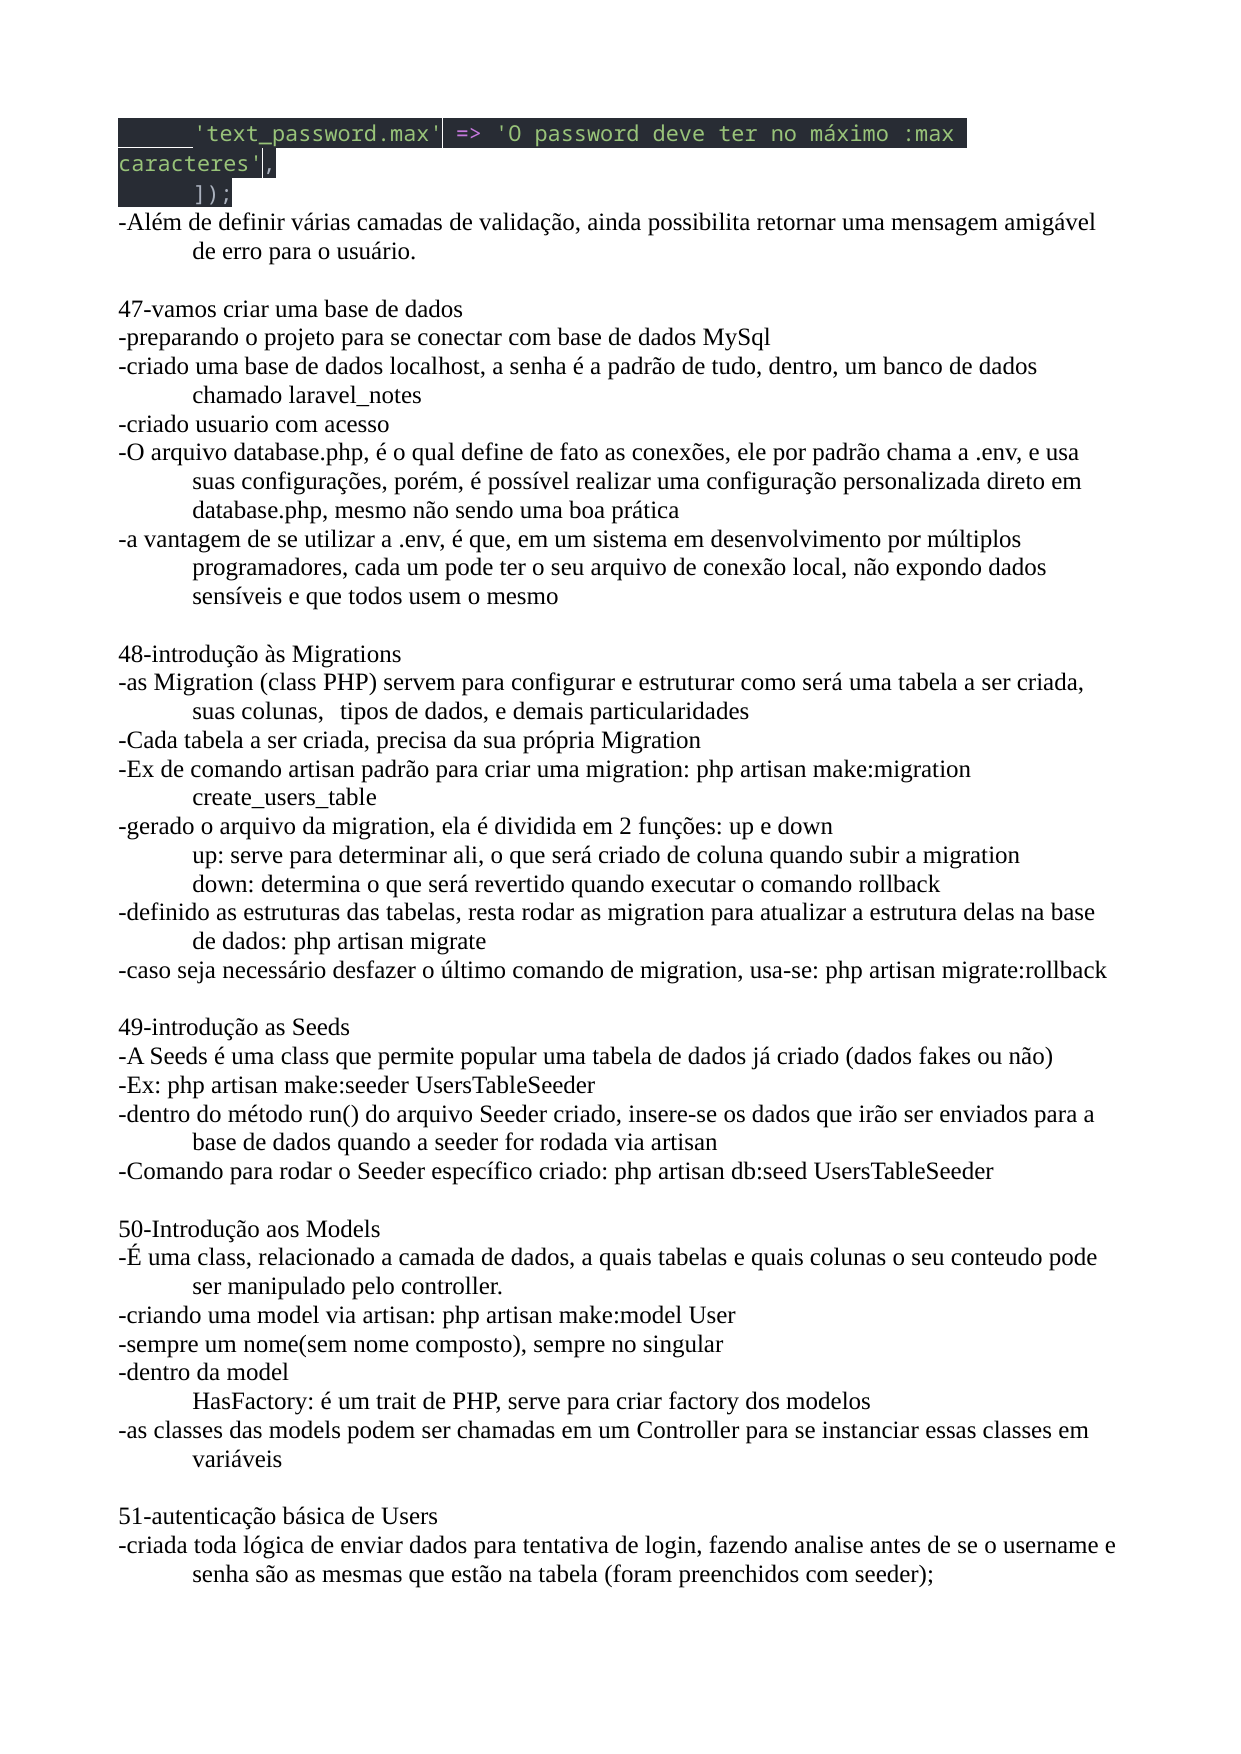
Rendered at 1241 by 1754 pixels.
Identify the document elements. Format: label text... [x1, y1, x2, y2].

text ]); [118, 178, 1122, 207]
text -as Migration (class PHP) servem para configurar e estruturar como será uma tabela a ser criada, suas colunas, tipos de dados, e demais particularidades [118, 667, 1122, 725]
text -Ex de comando artisan padrão para criar uma migration: php artisan make:migration create_users_table [118, 754, 1122, 811]
text -criando uma model via artisan: php artisan make:model User [118, 1300, 1122, 1329]
text -preparando o projeto para se conectar com base de dados MySql [118, 322, 1122, 351]
text -O arquivo database.php, é o qual define de fato as conexões, ele por padrão chama a .env, e usa suas configurações, porém, é possível realizar uma configuração personalizada direto em database.php, mesmo não sendo uma boa prática [118, 437, 1122, 524]
text -dentro da model [118, 1357, 1122, 1386]
text 47-vamos criar uma base de dados [118, 294, 1122, 322]
text -criado uma base de dados localhost, a senha é a padrão de tudo, dentro, um banco de dados chamado laravel_notes [118, 351, 1122, 409]
text -Ex: php artisan make:seeder UsersTableSeeder [118, 1070, 1122, 1099]
text 'text_password.max' => 'O password deve ter no máximo :max caracteres', [118, 118, 1122, 178]
text HasFactory: é um trait de PHP, serve para criar factory dos modelos [118, 1386, 1122, 1415]
text -as classes das models podem ser chamadas em um Controller para se instanciar essas classes em variáveis [118, 1415, 1122, 1472]
text down: determina o que será revertido quando executar o comando rollback [118, 869, 1122, 897]
text -dentro do método run() do arquivo Seeder criado, insere-se os dados que irão ser enviados para a base de dados quando a seeder for rodada via artisan [118, 1099, 1122, 1156]
text -criado usuario com acesso [118, 409, 1122, 437]
text -a vantagem de se utilizar a .env, é que, em um sistema em desenvolvimento por múltiplos programadores, cada um pode ter o seu arquivo de conexão local, não expondo dados sensíveis e que todos usem o mesmo [118, 524, 1122, 610]
text 50-Introdução aos Models [118, 1214, 1122, 1242]
text 51-autenticação básica de Users [118, 1501, 1122, 1530]
text -Além de definir várias camadas de validação, ainda possibilita retornar uma mensagem amigável de erro para o usuário. [118, 207, 1122, 265]
text -É uma class, relacionado a camada de dados, a quais tabelas e quais colunas o seu conteudo pode ser manipulado pelo controller. [118, 1242, 1122, 1300]
text -sempre um nome(sem nome composto), sempre no singular [118, 1329, 1122, 1357]
text up: serve para determinar ali, o que será criado de coluna quando subir a migration [118, 840, 1122, 869]
text -Comando para rodar o Seeder específico criado: php artisan db:seed UsersTableSeeder [118, 1156, 1122, 1185]
text -A Seeds é uma class que permite popular uma tabela de dados já criado (dados fakes ou não) [118, 1041, 1122, 1070]
text 49-introdução as Seeds [118, 1012, 1122, 1041]
text -criada toda lógica de enviar dados para tentativa de login, fazendo analise antes de se o username e senha são as mesmas que estão na tabela (foram preenchidos com seeder); [118, 1530, 1122, 1587]
text -caso seja necessário desfazer o último comando de migration, usa-se: php artisan migrate:rollback [118, 955, 1122, 984]
text 48-introdução às Migrations [118, 639, 1122, 667]
text -Cada tabela a ser criada, precisa da sua própria Migration [118, 725, 1122, 754]
text -definido as estruturas das tabelas, resta rodar as migration para atualizar a estrutura delas na base de dados: php artisan migrate [118, 897, 1122, 955]
text -gerado o arquivo da migration, ela é dividida em 2 funções: up e down [118, 811, 1122, 840]
